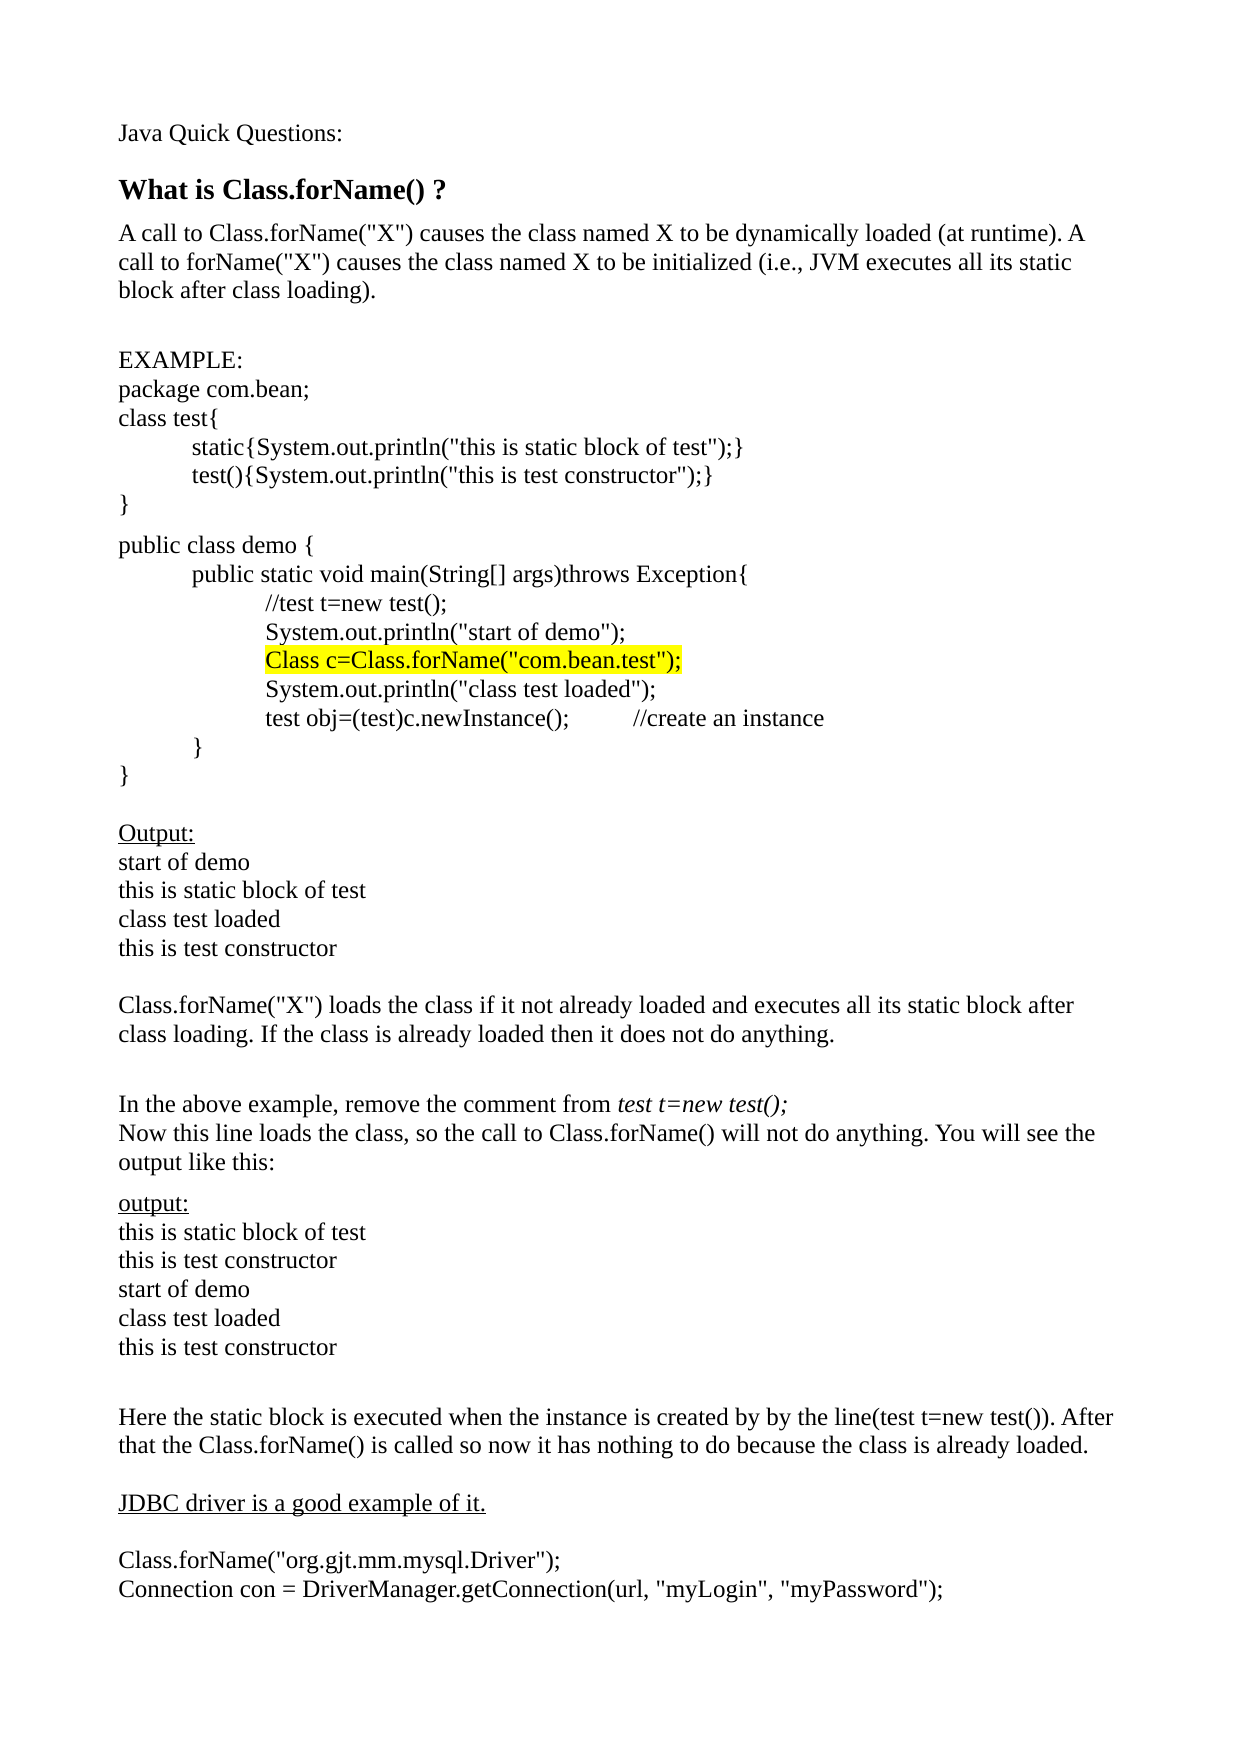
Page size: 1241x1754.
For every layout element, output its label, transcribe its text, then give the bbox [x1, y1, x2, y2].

text Here the static block is executed when the instance is created by by the line(test t=new test()). After that the Class.forName() is called so now it has nothing to do because the class is already loaded. JDBC driver is a good example of it. Class.forName("org.gjt.mm.mysql.Driver"); Connection con = DriverManager.getConnection(url, "myLogin", "myPassword"); [118, 1402, 1122, 1603]
text output: this is static block of test this is test constructor start of demo class test loaded this is test constructor [118, 1188, 1122, 1389]
text public class demo { public static void main(String[] args)throws Exception{ //test t=new test(); System.out.println("start of demo"); Class c=Class.forName("com.bean.test"); System.out.println("class test loaded"); test obj=(test)c.newInstance(); //create an instance } } Output: start of demo this is static block of test class test loaded this is test constructor Class.forName("X") loads the class if it not already loaded and executes all its static block after class loading. If the class is already loaded then it does not do anything. [118, 530, 1122, 1048]
text A call to Class.forName("X") causes the class named X to be dynamically loaded (at runtime). A call to forName("X") causes the class named X to be initialized (i.e., JVM executes all its static block after class loading). [118, 218, 1122, 304]
text EXAMPLE: package com.bean; class test{ static{System.out.println("this is static block of test");} test(){System.out.println("this is test constructor");} } [118, 317, 1122, 518]
text In the above example, remove the comment from test t=new test(); Now this line loads the class, so the call to Class.forName() will not do anything. You will see the output like this: [118, 1060, 1122, 1175]
subtitle What is Class.forName() ? [118, 172, 1122, 205]
text Java Quick Questions: [118, 118, 1122, 147]
